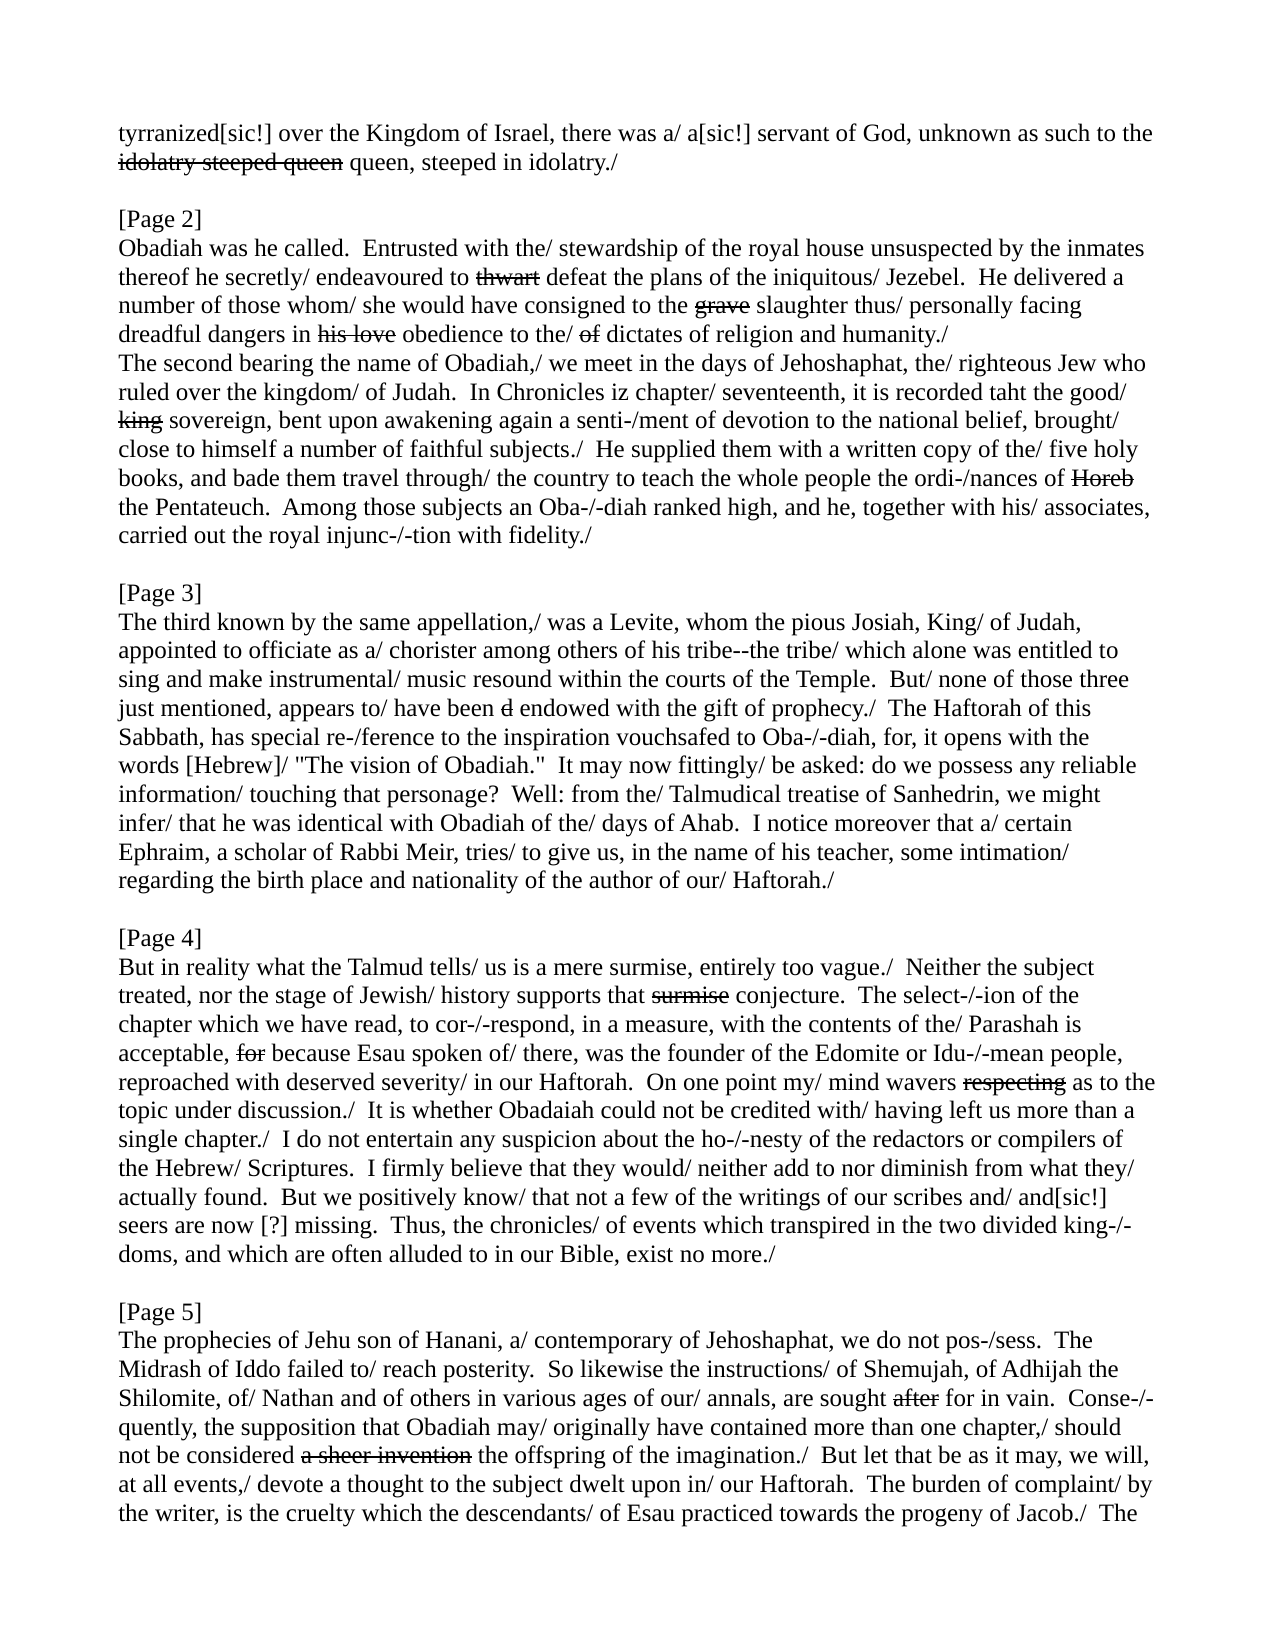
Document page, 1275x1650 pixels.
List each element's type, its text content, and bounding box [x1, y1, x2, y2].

text [Page 3] [118, 578, 1157, 607]
text But in reality what the Talmud tells/ us is a mere surmise, entirely too vague./ Neither the subject treated, nor the stage of Jewish/ history supports that surmise conjecture. The select-/-ion of the chapter which we have read, to cor-/-respond, in a measure, with the contents of the/ Parashah is acceptable, for because Esau spoken of/ there, was the founder of the Edomite or Idu-/-mean people, reproached with deserved severity/ in our Haftorah. On one point my/ mind wavers respecting as to the topic under discussion./ It is whether Obadaiah could not be credited with/ having left us more than a single chapter./ I do not entertain any suspicion about the ho-/-nesty of the redactors or compilers of the Hebrew/ Scriptures. I firmly believe that they would/ neither add to nor diminish from what they/ actually found. But we positively know/ that not a few of the writings of our scribes and/ and[sic!] seers are now [?] missing. Thus, the chronicles/ of events which transpired in the two divided king-/-doms, and which are often alluded to in our Bible, exist no more./ [118, 952, 1157, 1268]
text The third known by the same appellation,/ was a Levite, whom the pious Josiah, King/ of Judah, appointed to officiate as a/ chorister among others of his tribe--the tribe/ which alone was entitled to sing and make instrumental/ music resound within the courts of the Temple. But/ none of those three just mentioned, appears to/ have been d endowed with the gift of prophecy./ The Haftorah of this Sabbath, has special re-/ference to the inspiration vouchsafed to Oba-/-diah, for, it opens with the words [Hebrew]/ "The vision of Obadiah." It may now fittingly/ be asked: do we possess any reliable information/ touching that personage? Well: from the/ Talmudical treatise of Sanhedrin, we might infer/ that he was identical with Obadiah of the/ days of Ahab. I notice moreover that a/ certain Ephraim, a scholar of Rabbi Meir, tries/ to give us, in the name of his teacher, some intimation/ regarding the birth place and nationality of the author of our/ Haftorah./ [118, 607, 1157, 894]
text The second bearing the name of Obadiah,/ we meet in the days of Jehoshaphat, the/ righteous Jew who ruled over the kingdom/ of Judah. In Chronicles iz chapter/ seventeenth, it is recorded taht the good/ king sovereign, bent upon awakening again a senti-/ment of devotion to the national belief, brought/ close to himself a number of faithful subjects./ He supplied them with a written copy of the/ five holy books, and bade them travel through/ the country to teach the whole people the ordi-/nances of Horeb the Pentateuch. Among those subjects an Oba-/-diah ranked high, and he, together with his/ associates, carried out the royal injunc-/-tion with fidelity./ [118, 348, 1157, 549]
text Obadiah was he called. Entrusted with the/ stewardship of the royal house unsuspected by the inmates thereof he secretly/ endeavoured to thwart defeat the plans of the iniquitous/ Jezebel. He delivered a number of those whom/ she would have consigned to the grave slaughter thus/ personally facing dreadful dangers in his love obedience to the/ of dictates of religion and humanity./ [118, 233, 1157, 348]
text [Page 4] [118, 923, 1157, 952]
text The prophecies of Jehu son of Hanani, a/ contemporary of Jehoshaphat, we do not pos-/sess. The Midrash of Iddo failed to/ reach posterity. So likewise the instructions/ of Shemujah, of Adhijah the Shilomite, of/ Nathan and of others in various ages of our/ annals, are sought after for in vain. Conse-/-quently, the supposition that Obadiah may/ originally have contained more than one chapter,/ should not be considered a sheer invention the offspring of the imagination./ But let that be as it may, we will, at all events,/ devote a thought to the subject dwelt upon in/ our Haftorah. The burden of complaint/ by the writer, is the cruelty which the descendants/ of Esau practiced towards the progeny of Jacob./ The [118, 1326, 1157, 1527]
text tyrranized[sic!] over the Kingdom of Israel, there was a/ a[sic!] servant of God, unknown as such to the idolatry steeped queen queen, steeped in idolatry./ [118, 118, 1157, 176]
text [Page 5] [118, 1297, 1157, 1326]
text [Page 2] [118, 204, 1157, 233]
